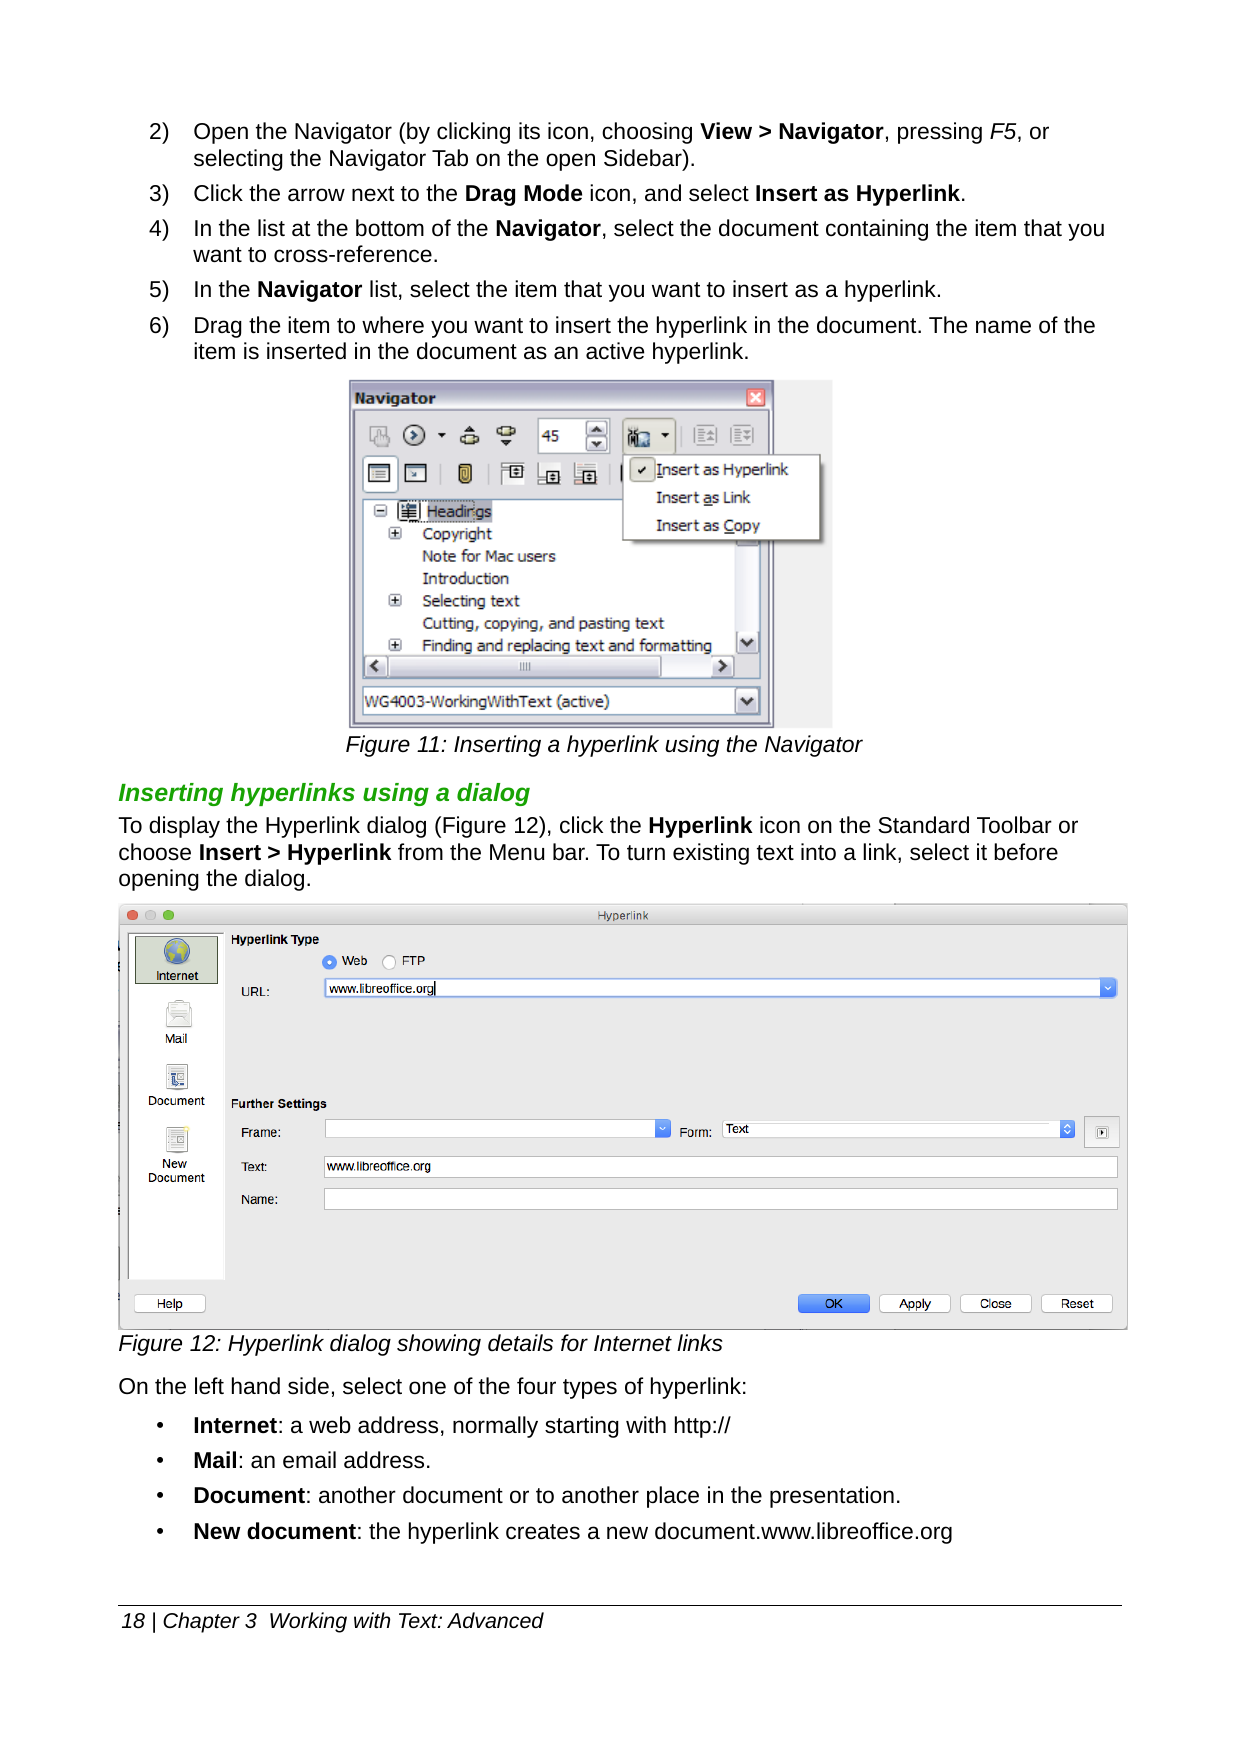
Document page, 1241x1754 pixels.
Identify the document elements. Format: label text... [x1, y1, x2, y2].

list In the Navigator list, select the item that you want to insert as a hyperlink. [169, 276, 1122, 303]
list New document: the hyperlink creates a new document.www.libreoffice.org [156, 1518, 1122, 1544]
list In the list at the bottom of the Navigator, select the document containing the item that you want to cross-reference. [169, 215, 1122, 268]
text To display the Hyperlink dialog (Figure 12), click the Hyperlink icon on the Standard Toolbar or choose Insert > Hyperlink from the Menu bar. To turn existing text into a link, select it before opening the dialog. [118, 812, 1122, 891]
list On the left hand side, select one of the four types of hyperlink: [118, 1373, 1122, 1399]
text Figure 12: Hyperlink dialog showing details for Internet links [118, 1330, 1128, 1356]
list Drag the item to where you want to insert the hyperlink in the document. The name of the item is inserted in the document as an active hyperlink. [169, 312, 1122, 364]
list Click the arrow next to the Drag Mode icon, and select Insert as Hyperlink. [169, 180, 1122, 206]
list Mail: an email address. [156, 1447, 1122, 1474]
picture [118, 903, 1128, 1330]
list Document: another document or to another place in the presentation. [156, 1482, 1122, 1509]
list Internet: a web address, normally starting with http:// [156, 1412, 1122, 1438]
subtitle Inserting hyperlinks using a dialog [118, 778, 1122, 806]
text Figure 11: Inserting a hyperlink using the Navigator [345, 731, 895, 757]
list Open the Navigator (by clicking its icon, choosing View > Navigator, pressing F5, or selecting the Navigator Tab on the open Sidebar). [169, 118, 1122, 171]
picture [345, 376, 837, 731]
